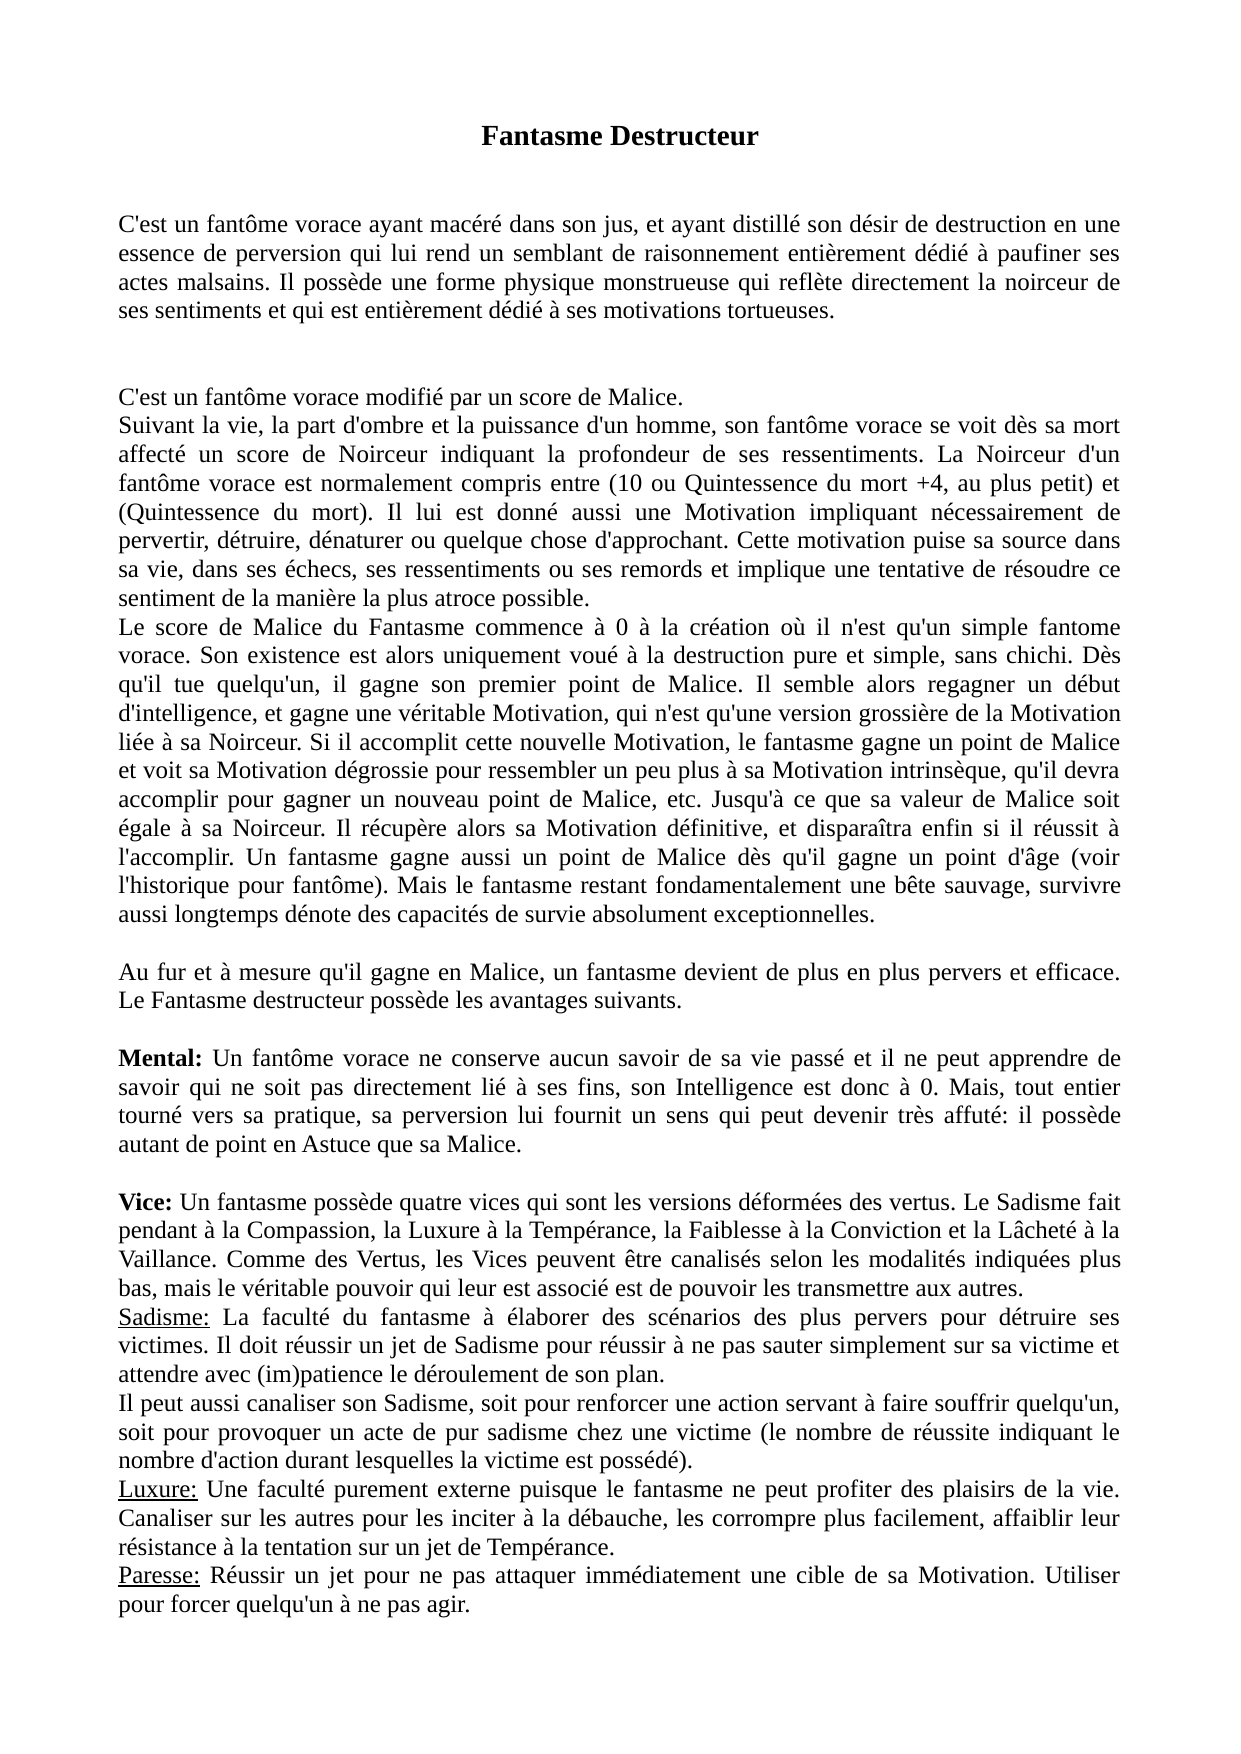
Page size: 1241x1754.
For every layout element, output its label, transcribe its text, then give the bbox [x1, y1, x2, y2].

text C'est un fantôme vorace modifié par un score de Malice. [118, 382, 1122, 410]
text Au fur et à mesure qu'il gagne en Malice, un fantasme devient de plus en plus pervers et efficace. Le Fantasme destructeur possède les avantages suivants. [118, 957, 1122, 1014]
text Sadisme: La faculté du fantasme à élaborer des scénarios des plus pervers pour détruire ses victimes. Il doit réussir un jet de Sadisme pour réussir à ne pas sauter simplement sur sa victime et attendre avec (im)patience le déroulement de son plan. [118, 1302, 1122, 1388]
text Luxure: Une faculté purement externe puisque le fantasme ne peut profiter des plaisirs de la vie. Canaliser sur les autres pour les inciter à la débauche, les corrompre plus facilement, affaiblir leur résistance à la tentation sur un jet de Tempérance. [118, 1474, 1122, 1560]
text Vice: Un fantasme possède quatre vices qui sont les versions déformées des vertus. Le Sadisme fait pendant à la Compassion, la Luxure à la Tempérance, la Faiblesse à la Conviction et la Lâcheté à la Vaillance. Comme des Vertus, les Vices peuvent être canalisés selon les modalités indiquées plus bas, mais le véritable pouvoir qui leur est associé est de pouvoir les transmettre aux autres. [118, 1187, 1122, 1302]
text Suivant la vie, la part d'ombre et la puissance d'un homme, son fantôme vorace se voit dès sa mort affecté un score de Noirceur indiquant la profondeur de ses ressentiments. La Noirceur d'un fantôme vorace est normalement compris entre (10 ou Quintessence du mort +4, au plus petit) et (Quintessence du mort). Il lui est donné aussi une Motivation impliquant nécessairement de pervertir, détruire, dénaturer ou quelque chose d'approchant. Cette motivation puise sa source dans sa vie, dans ses échecs, ses ressentiments ou ses remords et implique une tentative de résoudre ce sentiment de la manière la plus atroce possible. [118, 410, 1122, 612]
text Fantasme Destructeur [118, 118, 1122, 152]
text Le score de Malice du Fantasme commence à 0 à la création où il n'est qu'un simple fantome vorace. Son existence est alors uniquement voué à la destruction pure et simple, sans chichi. Dès qu'il tue quelqu'un, il gagne son premier point de Malice. Il semble alors regagner un début d'intelligence, et gagne une véritable Motivation, qui n'est qu'une version grossière de la Motivation liée à sa Noirceur. Si il accomplit cette nouvelle Motivation, le fantasme gagne un point de Malice et voit sa Motivation dégrossie pour ressembler un peu plus à sa Motivation intrinsèque, qu'il devra accomplir pour gagner un nouveau point de Malice, etc. Jusqu'à ce que sa valeur de Malice soit égale à sa Noirceur. Il récupère alors sa Motivation définitive, et disparaîtra enfin si il réussit à l'accomplir. Un fantasme gagne aussi un point de Malice dès qu'il gagne un point d'âge (voir l'historique pour fantôme). Mais le fantasme restant fondamentalement une bête sauvage, survivre aussi longtemps dénote des capacités de survie absolument exceptionnelles. [118, 612, 1122, 928]
text Paresse: Réussir un jet pour ne pas attaquer immédiatement une cible de sa Motivation. Utiliser pour forcer quelqu'un à ne pas agir. [118, 1560, 1122, 1618]
text Il peut aussi canaliser son Sadisme, soit pour renforcer une action servant à faire souffrir quelqu'un, soit pour provoquer un acte de pur sadisme chez une victime (le nombre de réussite indiquant le nombre d'action durant lesquelles la victime est possédé). [118, 1388, 1122, 1474]
text C'est un fantôme vorace ayant macéré dans son jus, et ayant distillé son désir de destruction en une essence de perversion qui lui rend un semblant de raisonnement entièrement dédié à paufiner ses actes malsains. Il possède une forme physique monstrueuse qui reflète directement la noirceur de ses sentiments et qui est entièrement dédié à ses motivations tortueuses. [118, 209, 1122, 324]
text Mental: Un fantôme vorace ne conserve aucun savoir de sa vie passé et il ne peut apprendre de savoir qui ne soit pas directement lié à ses fins, son Intelligence est donc à 0. Mais, tout entier tourné vers sa pratique, sa perversion lui fournit un sens qui peut devenir très affuté: il possède autant de point en Astuce que sa Malice. [118, 1043, 1122, 1158]
